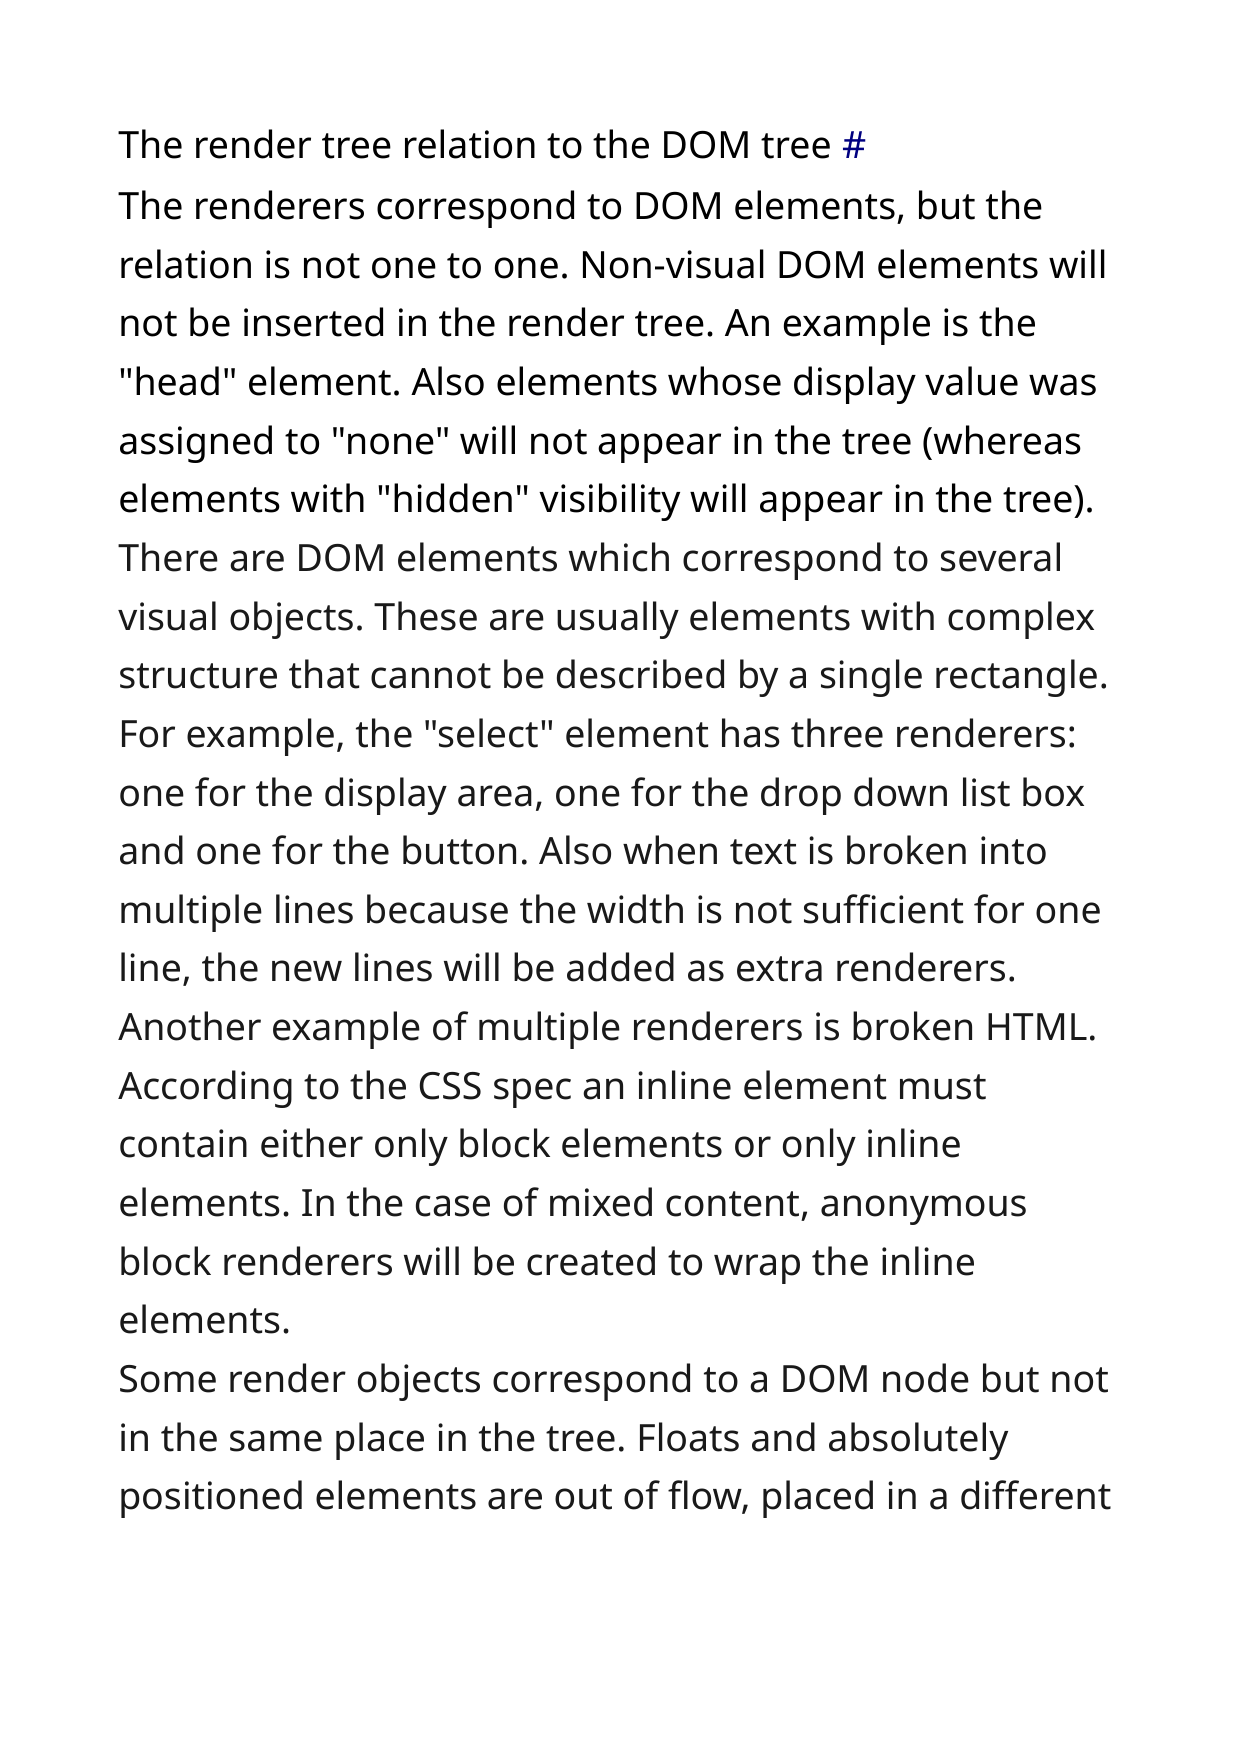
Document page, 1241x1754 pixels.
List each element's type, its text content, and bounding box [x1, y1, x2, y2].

subtitle The render tree relation to the DOM tree # [118, 118, 1122, 169]
text There are DOM elements which correspond to several visual objects. These are usually elements with complex structure that cannot be described by a single rectangle. For example, the "select" element has three renderers: one for the display area, one for the drop down list box and one for the button. Also when text is broken into multiple lines because the width is not sufficient for one line, the new lines will be added as extra renderers. [118, 531, 1122, 993]
text Another example of multiple renderers is broken HTML. According to the CSS spec an inline element must contain either only block elements or only inline elements. In the case of mixed content, anonymous block renderers will be created to wrap the inline elements. [118, 1000, 1122, 1345]
text Some render objects correspond to a DOM node but not in the same place in the tree. Floats and absolutely positioned elements are out of flow, placed in a different [118, 1352, 1122, 1521]
text The renderers correspond to DOM elements, but the relation is not one to one. Non-visual DOM elements will not be inserted in the render tree. An example is the "head" element. Also elements whose display value was assigned to "none" will not appear in the tree (whereas elements with "hidden" visibility will appear in the tree). [118, 179, 1122, 524]
